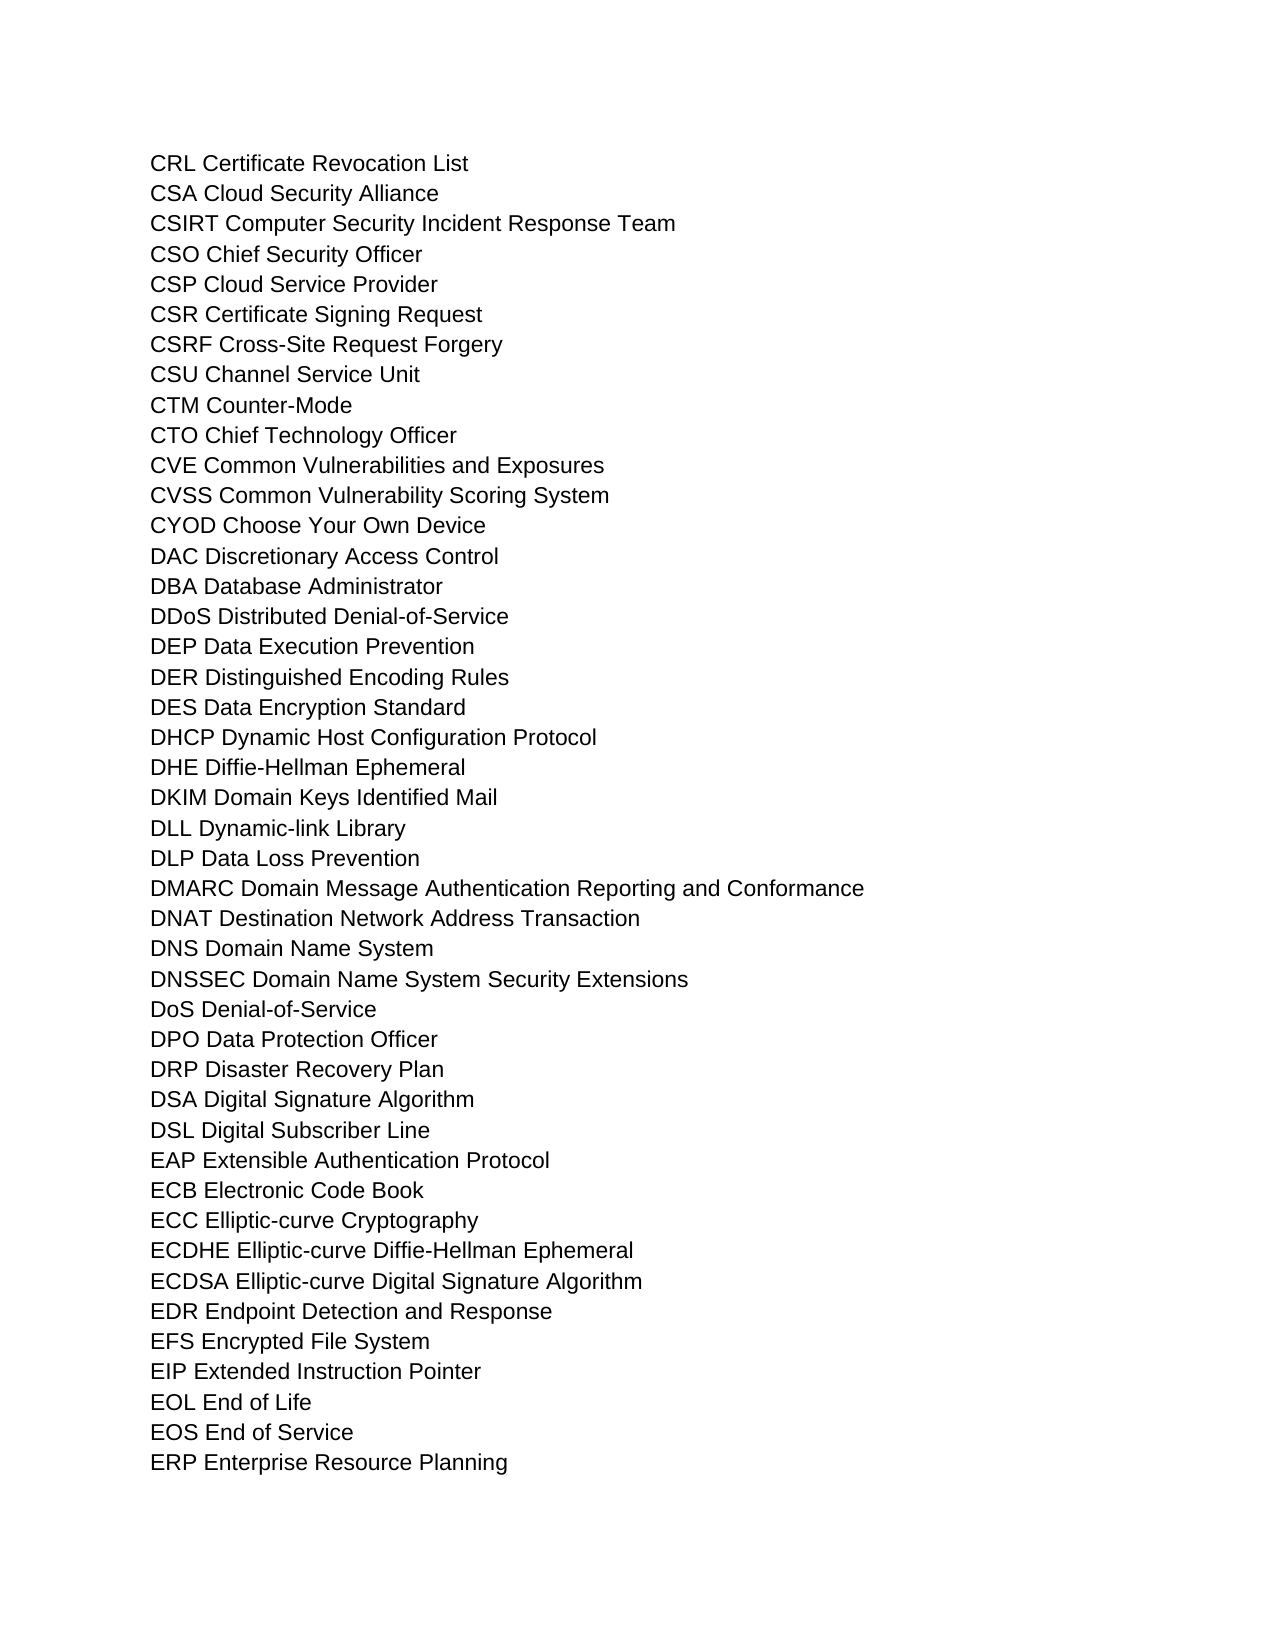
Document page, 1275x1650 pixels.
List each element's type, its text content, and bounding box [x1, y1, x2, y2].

text DRP Disaster Recovery Plan [150, 1056, 1125, 1083]
text CTM Counter-Mode [150, 392, 1125, 418]
text DNS Domain Name System [150, 935, 1125, 962]
text EOL End of Life [150, 1388, 1125, 1415]
text CSU Channel Service Unit [150, 361, 1125, 388]
text DNAT Destination Network Address Transaction [150, 905, 1125, 932]
text ECDSA Elliptic-curve Digital Signature Algorithm [150, 1268, 1125, 1294]
text CSO Chief Security Officer [150, 241, 1125, 267]
text DSA Digital Signature Algorithm [150, 1086, 1125, 1113]
text DHCP Dynamic Host Configuration Protocol [150, 724, 1125, 750]
text CYOD Choose Your Own Device [150, 512, 1125, 539]
text DDoS Distributed Denial-of-Service [150, 603, 1125, 629]
text DER Distinguished Encoding Rules [150, 663, 1125, 690]
text EAP Extensible Authentication Protocol [150, 1147, 1125, 1173]
text DEP Data Execution Prevention [150, 633, 1125, 660]
text DoS Denial-of-Service [150, 996, 1125, 1022]
text EIP Extended Instruction Pointer [150, 1358, 1125, 1385]
text ECC Elliptic-curve Cryptography [150, 1207, 1125, 1234]
text DKIM Domain Keys Identified Mail [150, 784, 1125, 811]
text DLL Dynamic-link Library [150, 814, 1125, 841]
text DHE Diffie-Hellman Ephemeral [150, 754, 1125, 781]
text ECB Electronic Code Book [150, 1177, 1125, 1203]
text DPO Data Protection Officer [150, 1026, 1125, 1052]
text EOS End of Service [150, 1419, 1125, 1445]
text CSIRT Computer Security Incident Response Team [150, 210, 1125, 237]
text DAC Discretionary Access Control [150, 543, 1125, 569]
text CSR Certificate Signing Request [150, 301, 1125, 327]
text EDR Endpoint Detection and Response [150, 1298, 1125, 1324]
text DES Data Encryption Standard [150, 694, 1125, 720]
text ERP Enterprise Resource Planning [150, 1449, 1125, 1475]
text DBA Database Administrator [150, 573, 1125, 599]
text CRL Certificate Revocation List [150, 150, 1125, 176]
text CTO Chief Technology Officer [150, 422, 1125, 448]
text CSA Cloud Security Alliance [150, 180, 1125, 207]
text CSP Cloud Service Provider [150, 271, 1125, 297]
text CVE Common Vulnerabilities and Exposures [150, 452, 1125, 478]
text DNSSEC Domain Name System Security Extensions [150, 966, 1125, 992]
text DMARC Domain Message Authentication Reporting and Conformance [150, 875, 1125, 901]
text DSL Digital Subscriber Line [150, 1117, 1125, 1143]
text ECDHE Elliptic-curve Diffie-Hellman Ephemeral [150, 1237, 1125, 1264]
text DLP Data Loss Prevention [150, 845, 1125, 871]
text EFS Encrypted File System [150, 1328, 1125, 1354]
text CSRF Cross-Site Request Forgery [150, 331, 1125, 358]
text CVSS Common Vulnerability Scoring System [150, 482, 1125, 509]
